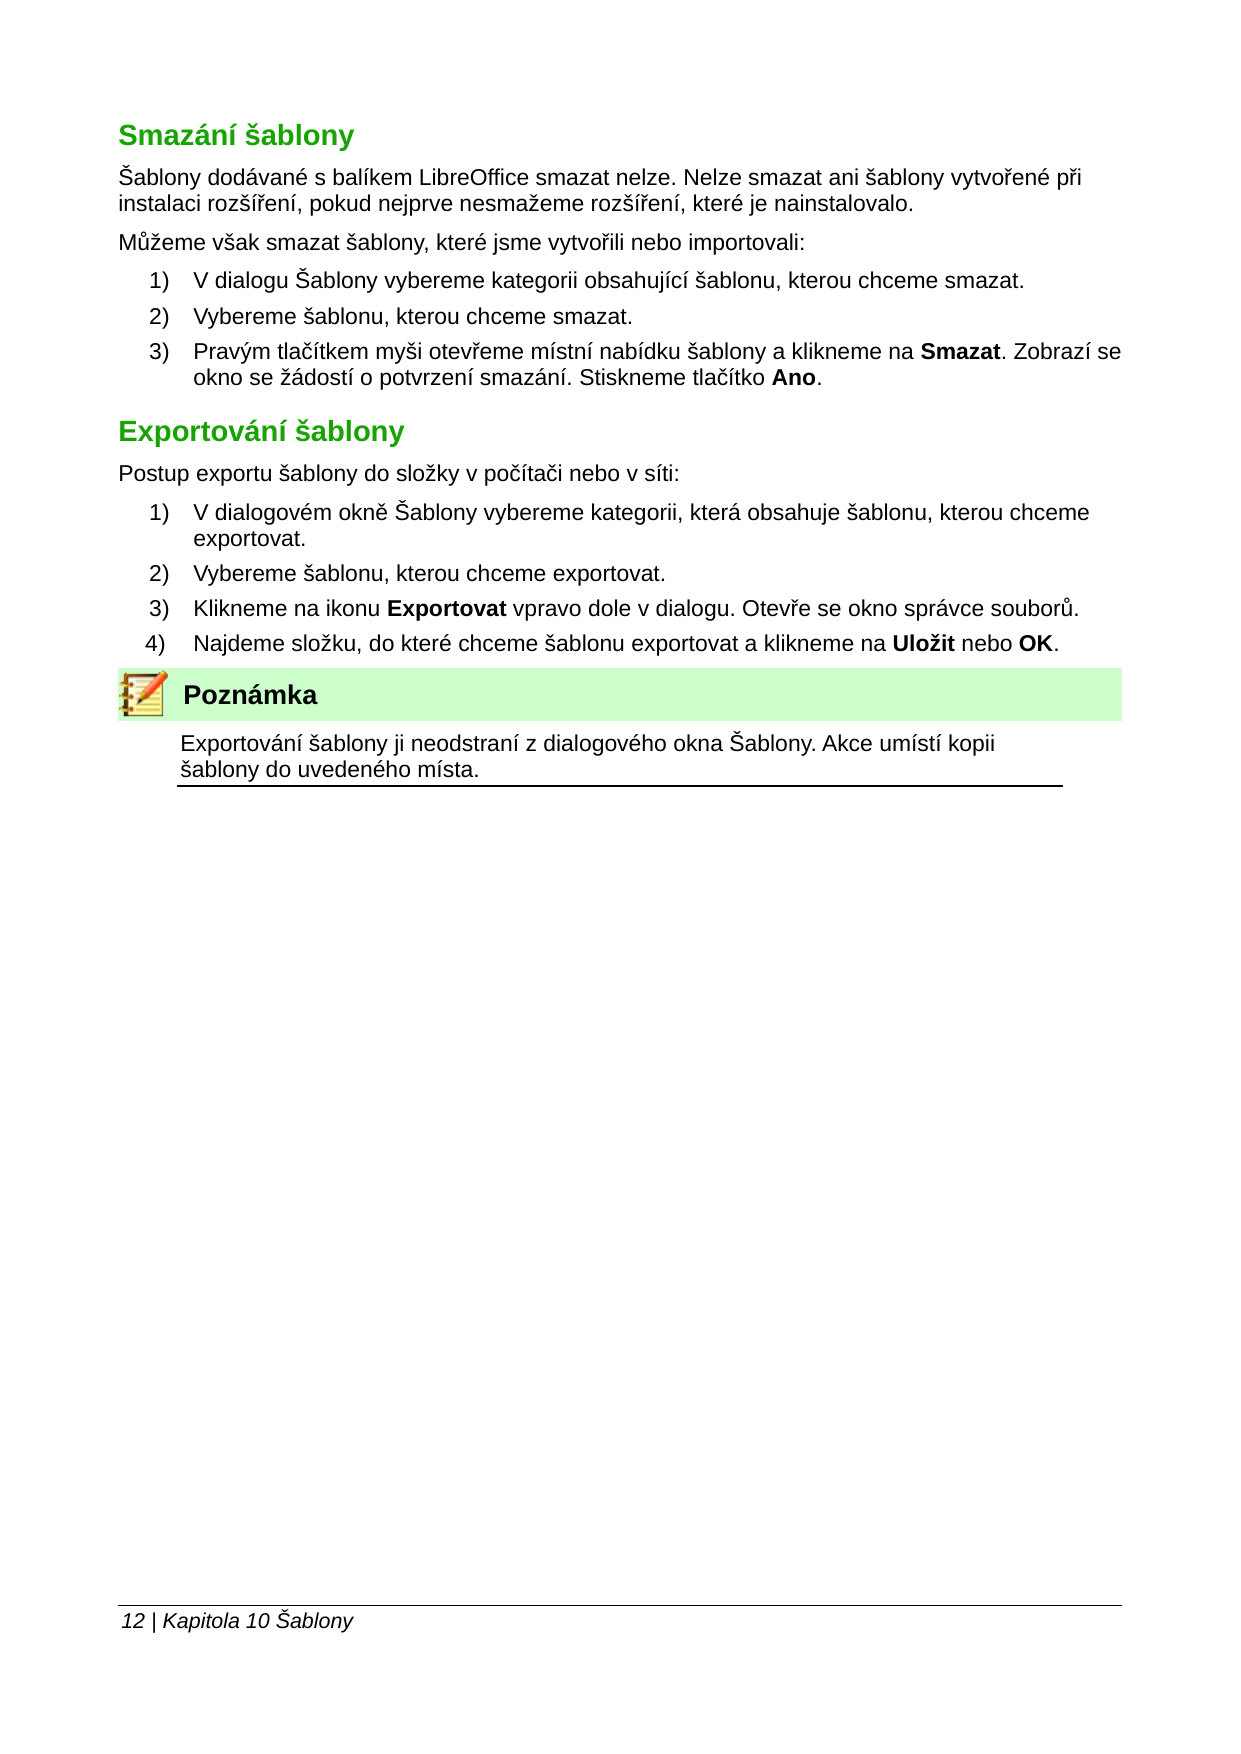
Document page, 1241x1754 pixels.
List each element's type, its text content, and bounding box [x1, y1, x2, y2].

text Exportování šablony ji neodstraní z dialogového okna Šablony. Akce umístí kopii šablony do uvedeného místa. [177, 727, 1063, 785]
list Najdeme složku, do které chceme šablonu exportovat a klikneme na Uložit nebo OK. [165, 630, 1122, 657]
list Pravým tlačítkem myši otevřeme místní nabídku šablony a klikneme na Smazat. Zobrazí se okno se žádostí o potvrzení smazání. Stiskneme tlačítko Ano. [169, 338, 1122, 391]
picture [119, 669, 170, 720]
text Postup exportu šablony do složky v počítači nebo v síti: [118, 459, 1122, 486]
subtitle Smazání šablony [118, 118, 1122, 152]
text Šablony dodávané s balíkem LibreOffice smazat nelze. Nelze smazat ani šablony vytvořené při instalaci rozšíření, pokud nejprve nesmažeme rozšíření, které je nainstalovalo. [118, 163, 1122, 216]
list Vybereme šablonu, kterou chceme exportovat. [169, 560, 1122, 586]
subtitle Exportování šablony [118, 414, 1122, 448]
subtitle Poznámka [118, 668, 1122, 721]
list Klikneme na ikonu Exportovat vpravo dole v dialogu. Otevře se okno správce souborů. [169, 595, 1122, 622]
list Vybereme šablonu, kterou chceme smazat. [169, 303, 1122, 329]
list V dialogovém okně Šablony vybereme kategorii, která obsahuje šablonu, kterou chceme exportovat. [169, 498, 1122, 551]
list V dialogu Šablony vybereme kategorii obsahující šablonu, kterou chceme smazat. [169, 267, 1122, 294]
text Můžeme však smazat šablony, které jsme vytvořili nebo importovali: [118, 229, 1122, 255]
